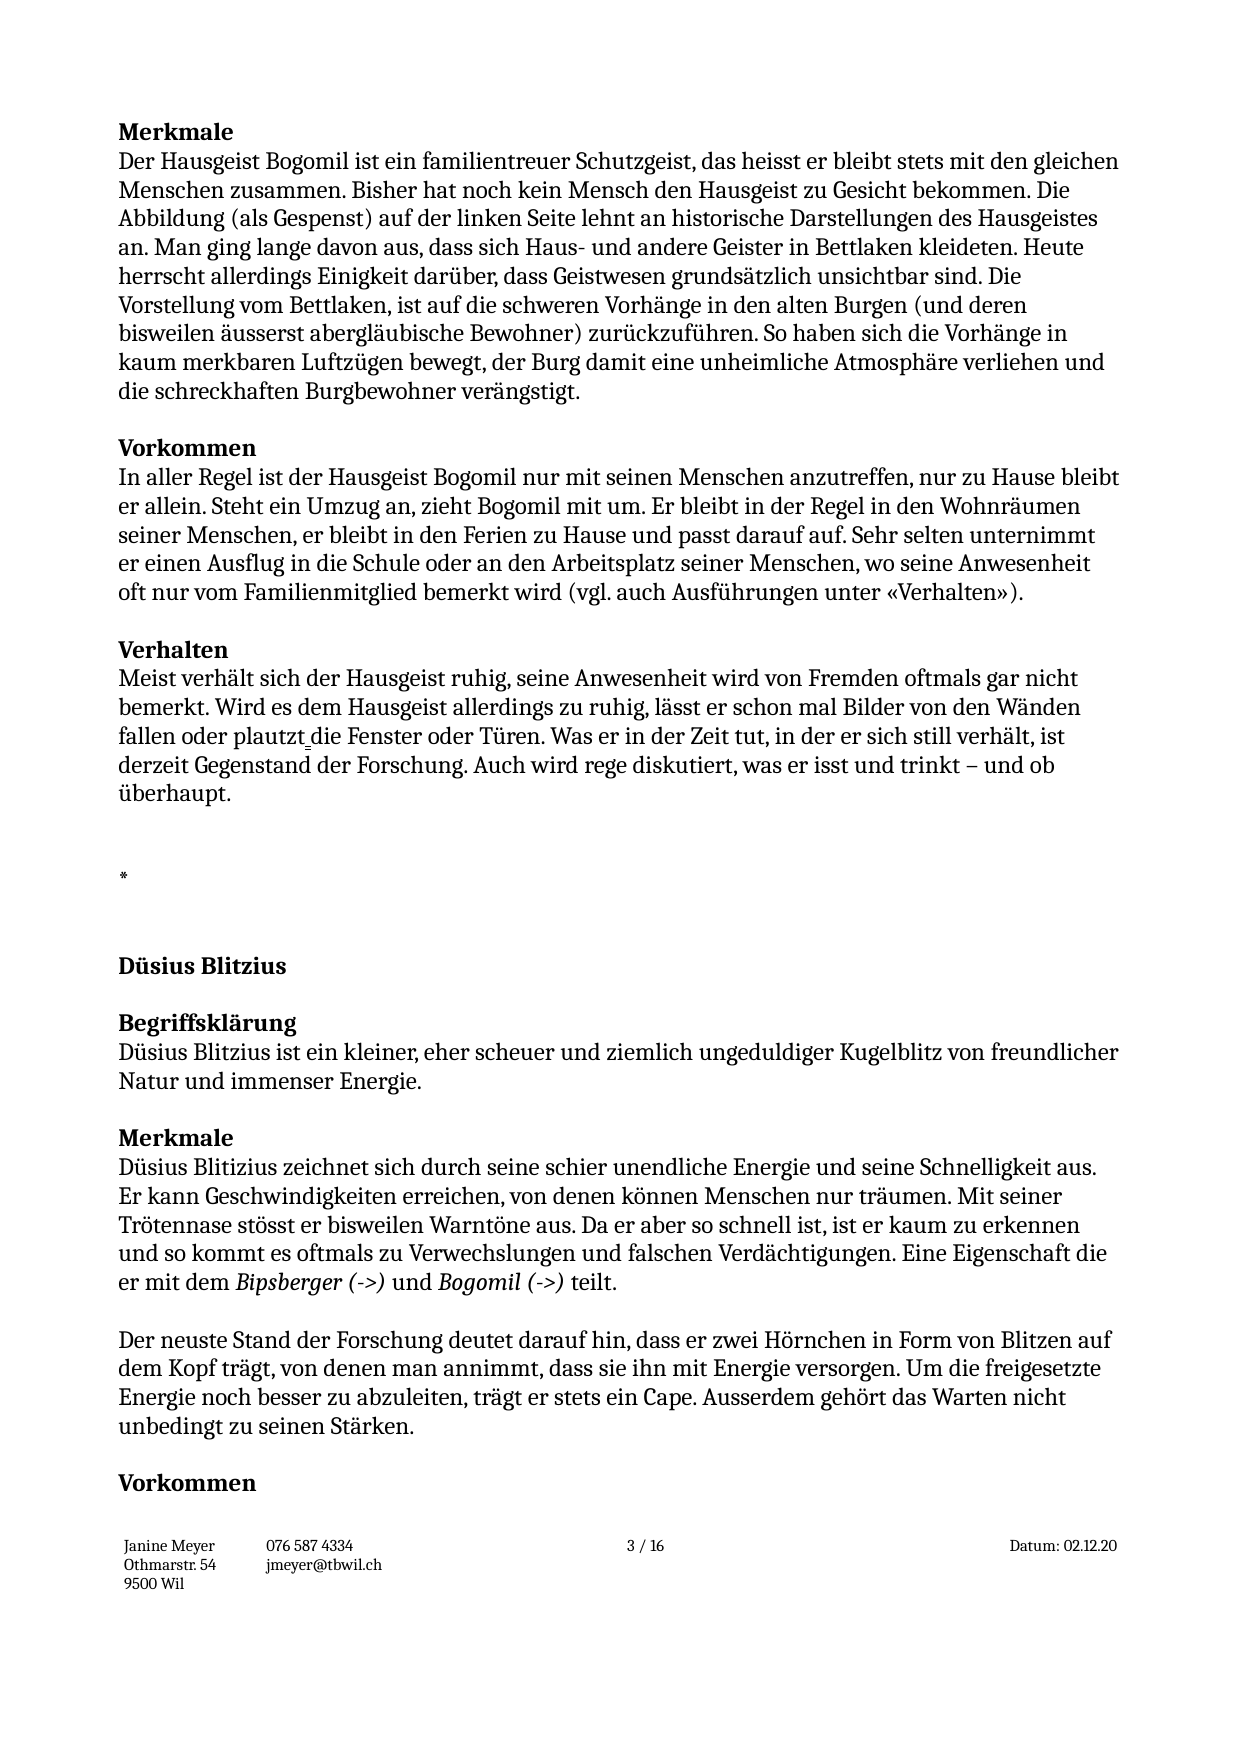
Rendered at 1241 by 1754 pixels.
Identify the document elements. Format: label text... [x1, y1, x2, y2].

text Begriffsklärung [118, 1009, 1122, 1038]
text Düsius Blitzius [118, 952, 1122, 981]
text Verhalten [118, 636, 1122, 664]
text Vorkommen [118, 434, 1122, 463]
text Der neuste Stand der Forschung deutet darauf hin, dass er zwei Hörnchen in Form von Blitzen auf dem Kopf trägt, von denen man annimmt, dass sie ihn mit Energie versorgen. Um die freigesetzte Energie noch besser zu abzuleiten, trägt er stets ein Cape. Ausserdem gehört das Warten nicht unbedingt zu seinen Stärken. [118, 1326, 1122, 1441]
text Merkmale [118, 1124, 1122, 1153]
text Der Hausgeist Bogomil ist ein familientreuer Schutzgeist, das heisst er bleibt stets mit den gleichen Menschen zusammen. Bisher hat noch kein Mensch den Hausgeist zu Gesicht bekommen. Die Abbildung (als Gespenst) auf der linken Seite lehnt an historische Darstellungen des Hausgeistes an. Man ging lange davon aus, dass sich Haus- und andere Geister in Bettlaken kleideten. Heute herrscht allerdings Einigkeit darüber, dass Geistwesen grundsätzlich unsichtbar sind. Die Vorstellung vom Bettlaken, ist auf die schweren Vorhänge in den alten Burgen (und deren bisweilen äusserst abergläubische Bewohner) zurückzuführen. So haben sich die Vorhänge in kaum merkbaren Luftzügen bewegt, der Burg damit eine unheimliche Atmosphäre verliehen und die schreckhaften Burgbewohner verängstigt. [118, 147, 1122, 406]
text Düsius Blitzius ist ein kleiner, eher scheuer und ziemlich ungeduldiger Kugelblitz von freundlicher Natur und immenser Energie. [118, 1038, 1122, 1096]
text Düsius Blitizius zeichnet sich durch seine schier unendliche Energie und seine Schnelligkeit aus. Er kann Geschwindigkeiten erreichen, von denen können Menschen nur träumen. Mit seiner Trötennase stösst er bisweilen Warntöne aus. Da er aber so schnell ist, ist er kaum zu erkennen und so kommt es oftmals zu Verwechslungen und falschen Verdächtigungen. Eine Eigenschaft die er mit dem Bipsberger (->) und Bogomil (->) teilt. [118, 1153, 1122, 1297]
text Vorkommen [118, 1469, 1122, 1498]
text Meist verhält sich der Hausgeist ruhig, seine Anwesenheit wird von Fremden oftmals gar nicht bemerkt. Wird es dem Hausgeist allerdings zu ruhig, lässt er schon mal Bilder von den Wänden fallen oder plautzt die Fenster oder Türen. Was er in der Zeit tut, in der er sich still verhält, ist derzeit Gegenstand der Forschung. Auch wird rege diskutiert, was er isst und trinkt – und ob überhaupt. [118, 664, 1122, 808]
text Merkmale [118, 118, 1122, 147]
text * [118, 866, 1122, 894]
text In aller Regel ist der Hausgeist Bogomil nur mit seinen Menschen anzutreffen, nur zu Hause bleibt er allein. Steht ein Umzug an, zieht Bogomil mit um. Er bleibt in der Regel in den Wohnräumen seiner Menschen, er bleibt in den Ferien zu Hause und passt darauf auf. Sehr selten unternimmt er einen Ausflug in die Schule oder an den Arbeitsplatz seiner Menschen, wo seine Anwesenheit oft nur vom Familienmitglied bemerkt wird (vgl. auch Ausführungen unter «Verhalten»). [118, 463, 1122, 607]
